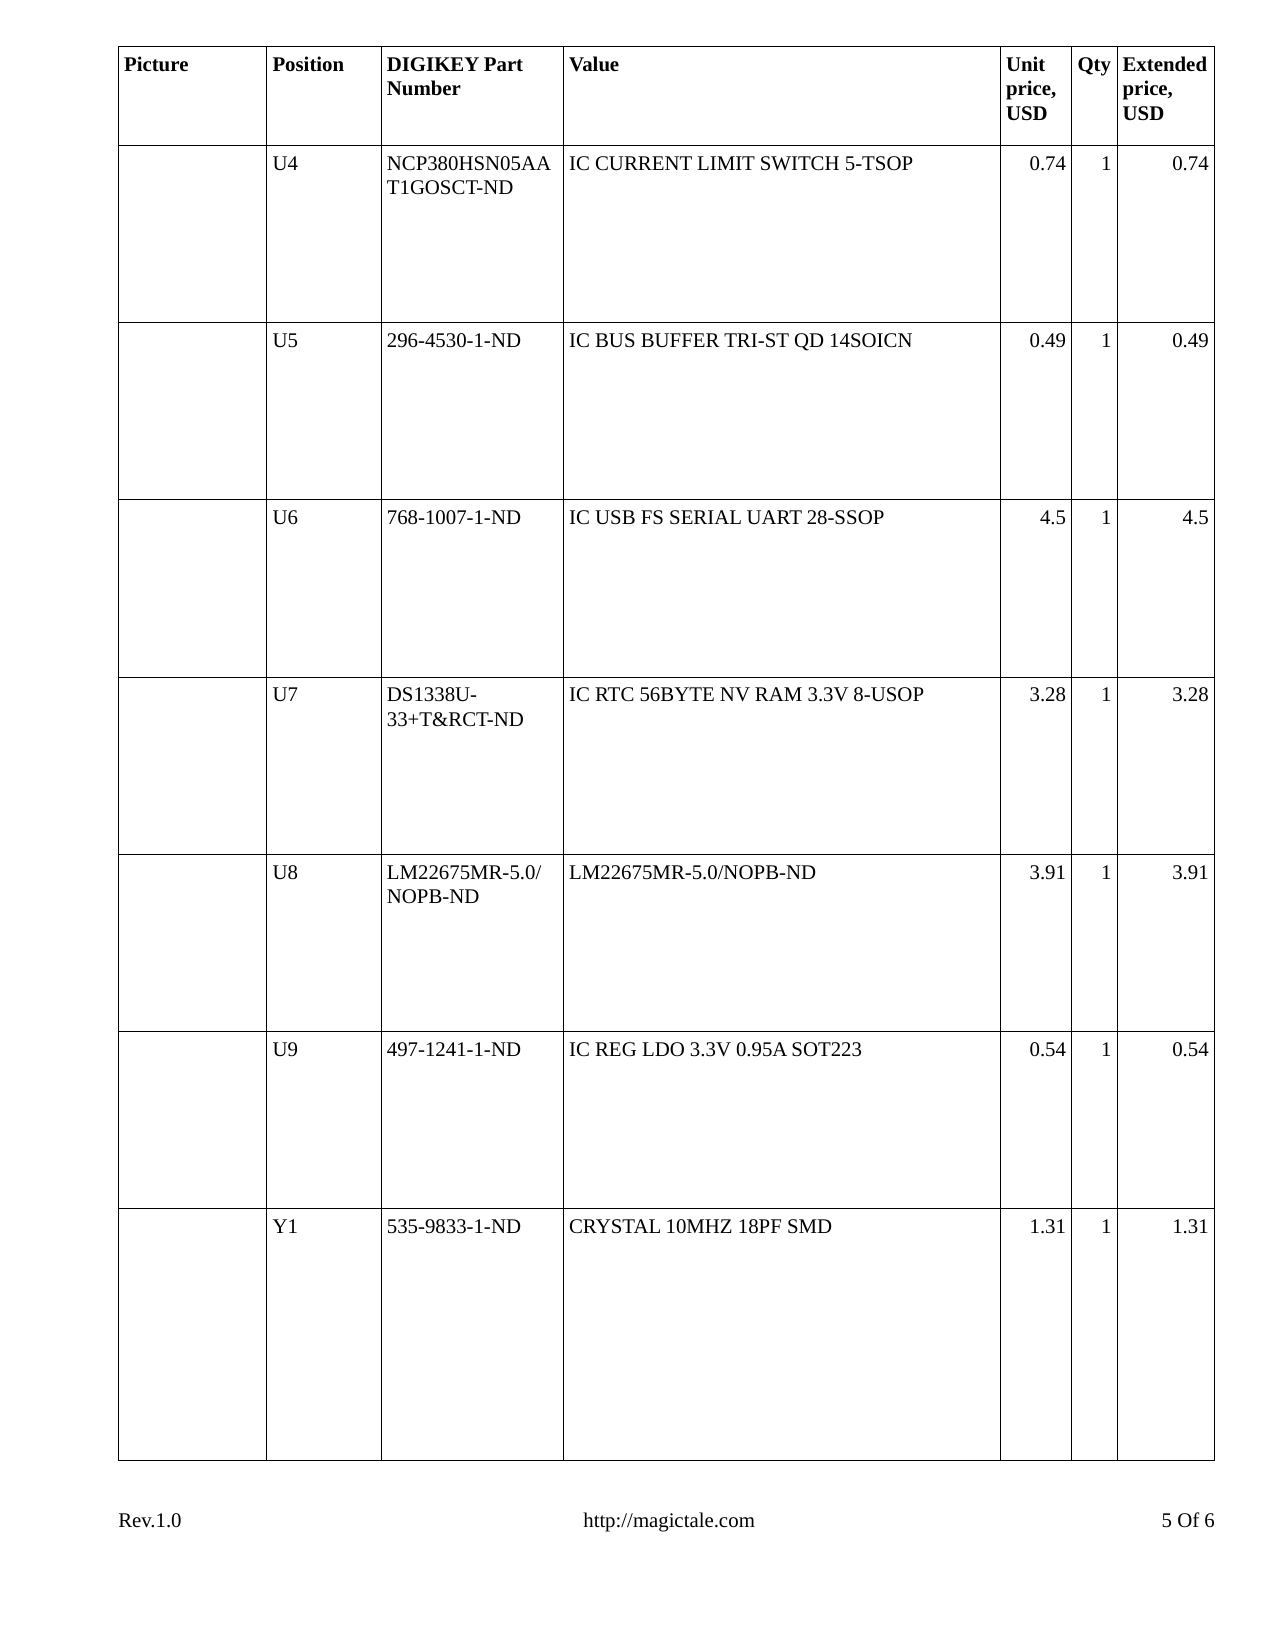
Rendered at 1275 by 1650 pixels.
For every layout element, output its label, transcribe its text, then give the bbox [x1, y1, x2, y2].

table_cell 3.28 [1001, 678, 1071, 854]
table_cell [119, 323, 266, 499]
table_cell 1 [1072, 1209, 1117, 1460]
table_cell 0.49 [1001, 323, 1071, 499]
table_cell IC REG LDO 3.3V 0.95A SOT223 [564, 1032, 1000, 1208]
table_header DIGIKEY Part Number [382, 47, 563, 145]
table_cell LM22675MR-5.0/NOPB-ND [382, 855, 563, 1031]
table_cell U7 [267, 678, 381, 854]
table_cell 4.5 [1118, 500, 1214, 677]
table_cell [119, 678, 266, 854]
table_cell 768-1007-1-ND [382, 500, 563, 677]
table_cell 4.5 [1001, 500, 1071, 677]
table_cell [119, 146, 266, 322]
table_header Value [564, 47, 1000, 145]
table_cell 296-4530-1-ND [382, 323, 563, 499]
table_header Extended price, USD [1118, 47, 1214, 145]
table_cell IC USB FS SERIAL UART 28-SSOP [564, 500, 1000, 677]
table_cell 0.49 [1118, 323, 1214, 499]
table_cell IC RTC 56BYTE NV RAM 3.3V 8-USOP [564, 678, 1000, 854]
table_cell U8 [267, 855, 381, 1031]
table_cell [119, 1032, 266, 1208]
table_cell 1 [1072, 146, 1117, 322]
table_cell 3.28 [1118, 678, 1214, 854]
table_cell 1 [1072, 678, 1117, 854]
table_cell 1 [1072, 855, 1117, 1031]
table_cell NCP380HSN05AAT1GOSCT-ND [382, 146, 563, 322]
table_header Position [267, 47, 381, 145]
table_cell IC BUS BUFFER TRI-ST QD 14SOICN [564, 323, 1000, 499]
table_cell 0.74 [1118, 146, 1214, 322]
table_cell 3.91 [1001, 855, 1071, 1031]
table_cell 0.54 [1001, 1032, 1071, 1208]
table_cell Y1 [267, 1209, 381, 1460]
table_cell 1 [1072, 500, 1117, 677]
table_cell 1 [1072, 323, 1117, 499]
table_cell U9 [267, 1032, 381, 1208]
table_cell [119, 1209, 266, 1460]
table_cell 1 [1072, 1032, 1117, 1208]
table_header Picture [119, 47, 266, 145]
table_cell 1.31 [1001, 1209, 1071, 1460]
table_cell 497-1241-1-ND [382, 1032, 563, 1208]
table_header Qty [1072, 47, 1117, 145]
table_cell IC CURRENT LIMIT SWITCH 5-TSOP [564, 146, 1000, 322]
table_header Unit price, USD [1001, 47, 1071, 145]
table_cell 0.54 [1118, 1032, 1214, 1208]
table_cell [119, 855, 266, 1031]
table_cell 535-9833-1-ND [382, 1209, 563, 1460]
table_cell DS1338U-33+T&RCT-ND [382, 678, 563, 854]
table_cell 3.91 [1118, 855, 1214, 1031]
table_cell 1.31 [1118, 1209, 1214, 1460]
table_cell 0.74 [1001, 146, 1071, 322]
table_cell [119, 500, 266, 677]
table_cell U5 [267, 323, 381, 499]
table_cell U6 [267, 500, 381, 677]
table_cell U4 [267, 146, 381, 322]
table_cell LM22675MR-5.0/NOPB-ND [564, 855, 1000, 1031]
table_cell CRYSTAL 10MHZ 18PF SMD [564, 1209, 1000, 1460]
